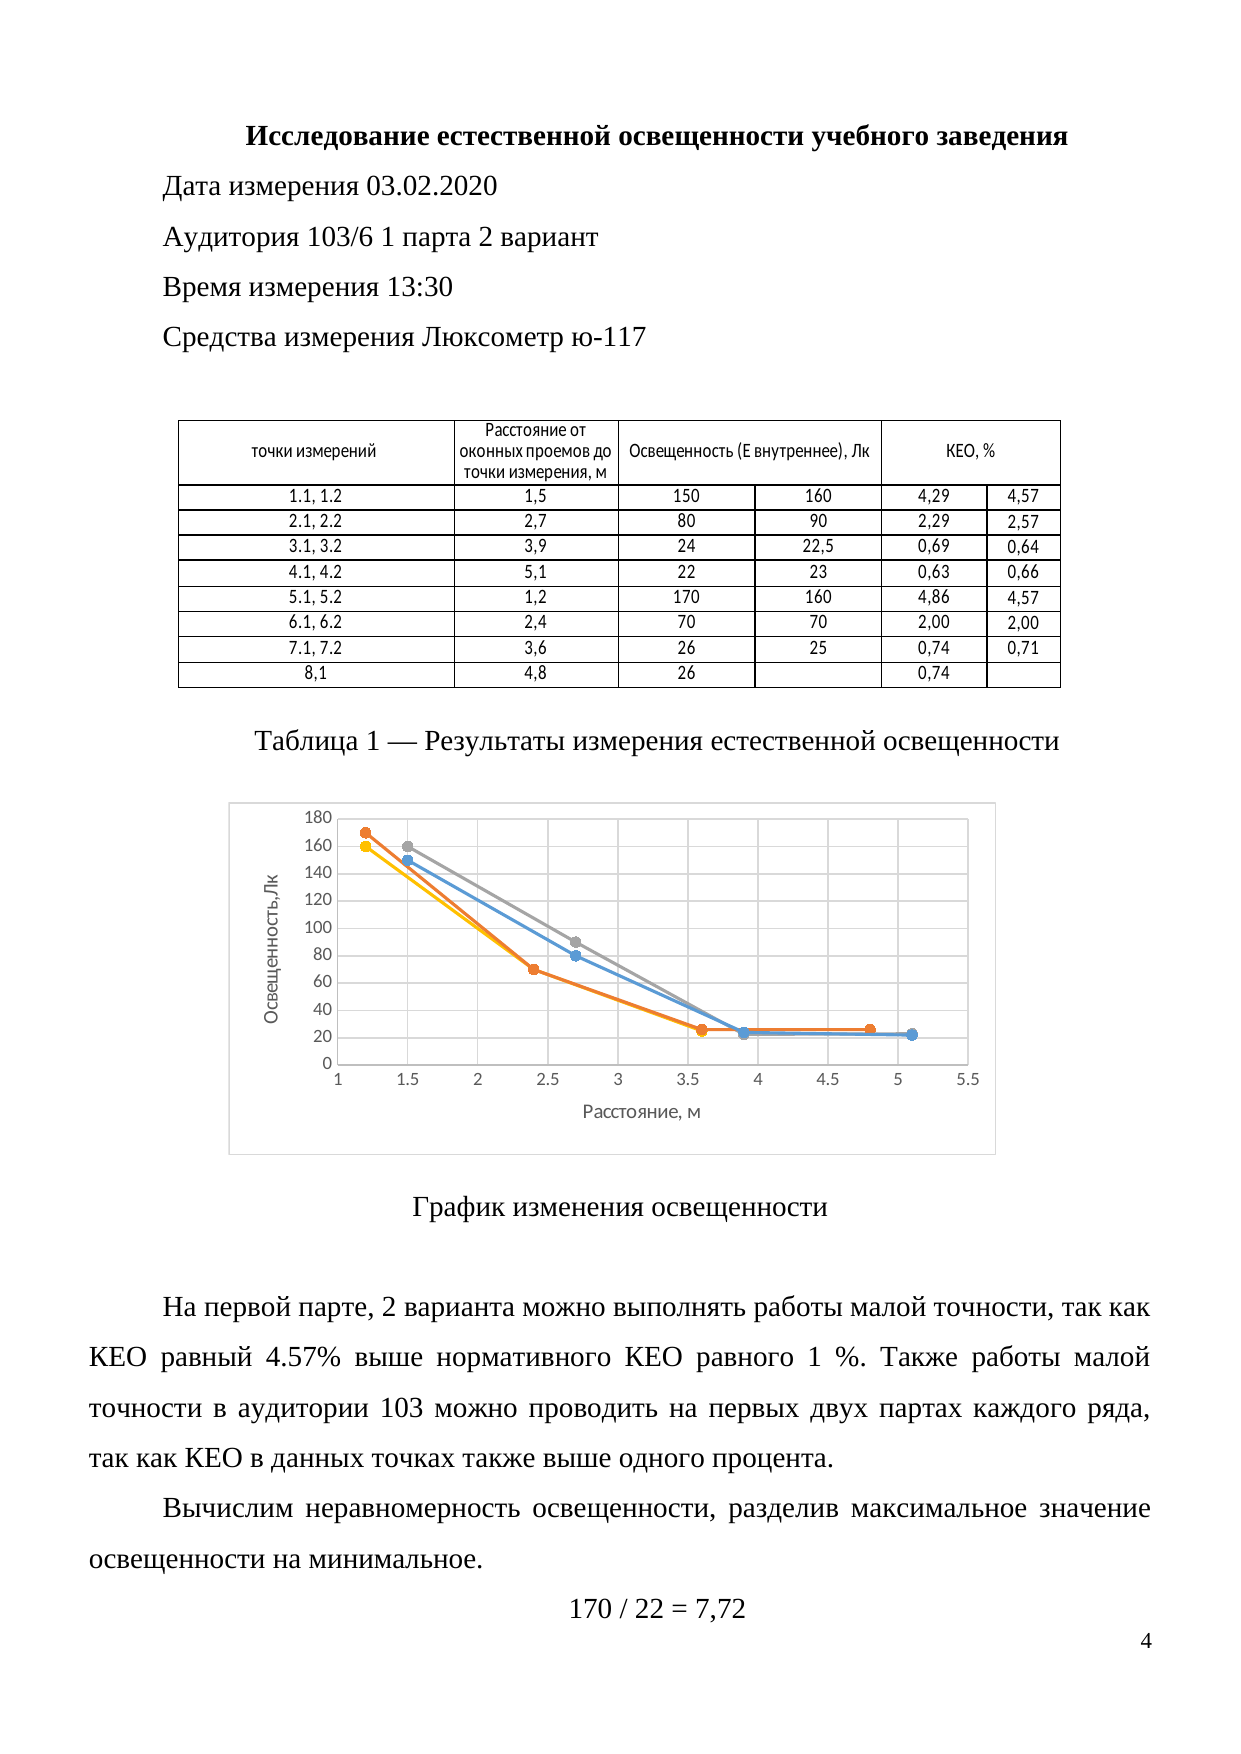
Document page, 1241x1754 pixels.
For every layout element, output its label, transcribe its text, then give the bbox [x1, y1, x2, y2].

text Средства измерения Люксометр ю-117 [89, 319, 1152, 353]
text График изменения освещенности [89, 773, 1152, 1222]
text Таблица 1 — Результаты измерения естественной освещенности [89, 420, 1152, 757]
text Аудитория 103/6 1 парта 2 вариант [89, 219, 1152, 252]
text На первой парте, 2 варианта можно выполнять работы малой точности, так как КЕО равный 4.57% выше нормативного КЕО равного 1 %. Также работы малой точности в аудитории 103 можно проводить на первых двух партах каждого ряда, так как КЕО в данных точках также выше одного процента. [89, 1289, 1152, 1474]
text Вычислим неравномерность освещенности, разделив максимальное значение освещенности на минимальное. [89, 1491, 1152, 1574]
text Время измерения 13:30 [89, 269, 1152, 303]
text 170 / 22 = 7,72 [89, 1591, 1152, 1625]
text Дата измерения 03.02.2020 [89, 168, 1152, 202]
text Исследование естественной освещенности учебного заведения [89, 118, 1152, 152]
